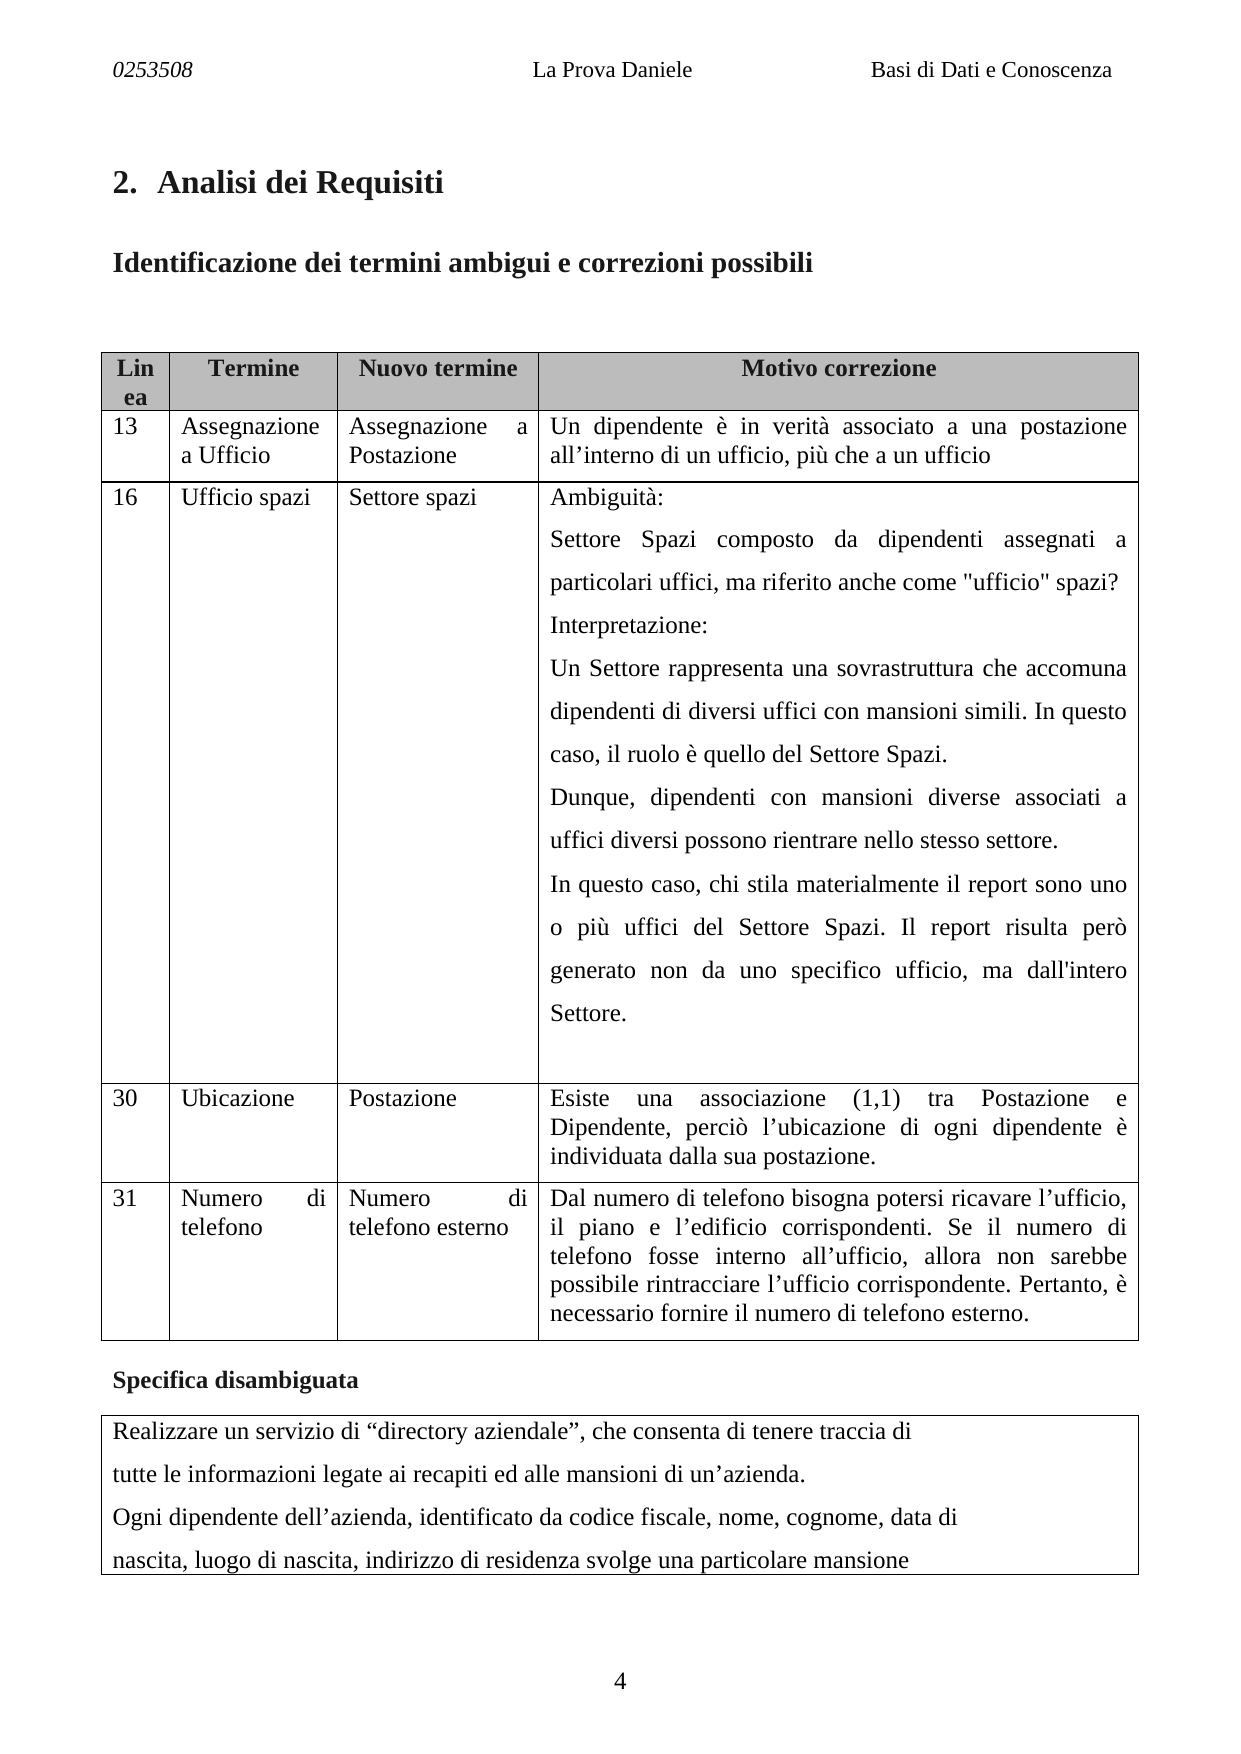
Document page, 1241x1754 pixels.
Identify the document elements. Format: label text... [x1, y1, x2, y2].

table_cell 16 [102, 483, 169, 1082]
table_cell 30 [102, 1084, 169, 1182]
table_cell Ubicazione [170, 1084, 337, 1182]
table_cell Assegnazione a Ufficio [170, 411, 337, 481]
table_cell Ufficio spazi [170, 483, 337, 1082]
table_cell Settore spazi [338, 483, 538, 1082]
table_cell Un dipendente è in verità associato a una postazione all’interno di un ufficio, più che a un ufficio [539, 411, 1138, 481]
table_cell Assegnazione a Postazione [338, 411, 538, 481]
table_cell Postazione [338, 1084, 538, 1182]
table_cell 13 [102, 411, 169, 481]
table_cell Numero di telefono [170, 1183, 337, 1339]
subtitle Analisi dei Requisiti [112, 162, 1128, 201]
table_header Linea [102, 353, 169, 410]
table_header Nuovo termine [338, 353, 538, 410]
subtitle Specifica disambiguata [112, 1366, 1128, 1394]
table_cell Ambiguità: Settore Spazi composto da dipendenti assegnati a particolari uffici, ma riferito anche come "ufficio" spazi? Interpretazione: Un Settore rappresenta una sovrastruttura che accomuna dipendenti di diversi uffici con mansioni simili. In questo caso, il ruolo è quello del Settore Spazi. Dunque, dipendenti con mansioni diverse associati a uffici diversi possono rientrare nello stesso settore. In questo caso, chi stila materialmente il report sono uno o più uffici del Settore Spazi. Il report risulta però generato non da uno specifico ufficio, ma dall'intero Settore. [539, 483, 1138, 1082]
table_header Realizzare un servizio di “directory aziendale”, che consenta di tenere traccia di tutte le informazioni legate ai recapiti ed alle mansioni di un’azienda. Ogni dipendente dell’azienda, identificato da codice fiscale, nome, cognome, data di nascita, luogo di nascita, indirizzo di residenza svolge una particolare mansione [102, 1416, 1138, 1574]
table_cell Dal numero di telefono bisogna potersi ricavare l’ufficio, il piano e l’edificio corrispondenti. Se il numero di telefono fosse interno all’ufficio, allora non sarebbe possibile rintracciare l’ufficio corrispondente. Pertanto, è necessario fornire il numero di telefono esterno. [539, 1183, 1138, 1339]
subtitle Identificazione dei termini ambigui e correzioni possibili [112, 245, 1128, 278]
table_header Termine [170, 353, 337, 410]
table_header Motivo correzione [539, 353, 1138, 410]
table_cell 31 [102, 1183, 169, 1339]
table_cell Numero di telefono esterno [338, 1183, 538, 1339]
table_cell Esiste una associazione (1,1) tra Postazione e Dipendente, perciò l’ubicazione di ogni dipendente è individuata dalla sua postazione. [539, 1084, 1138, 1182]
